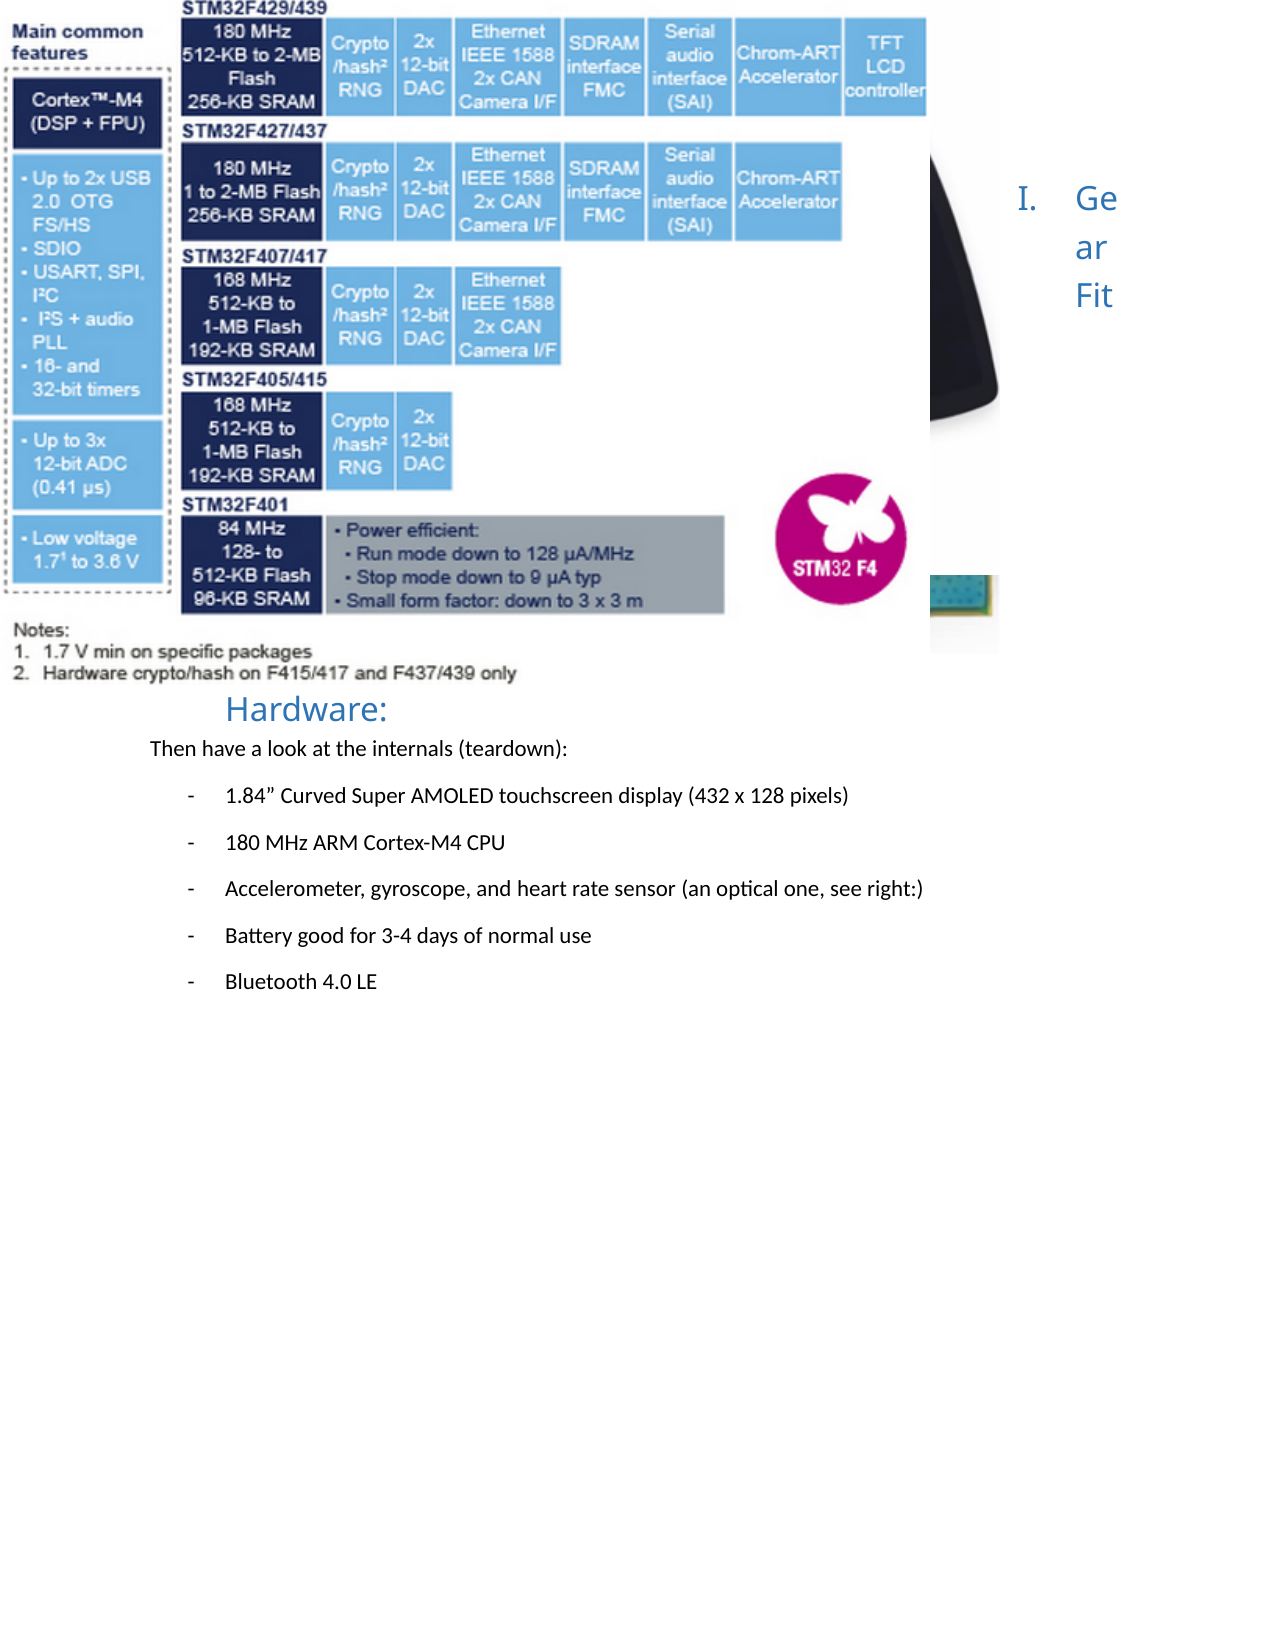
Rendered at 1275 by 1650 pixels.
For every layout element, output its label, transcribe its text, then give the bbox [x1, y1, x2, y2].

picture [0, 0, 1000, 686]
list 1.84” Curved Super AMOLED touchscreen display (432 x 128 pixels) [187, 781, 1125, 809]
text Then have a look at the internals (teardown): [150, 734, 1125, 762]
list Bluetooth 4.0 LE [187, 967, 1125, 995]
list 180 MHz ARM Cortex-M4 CPU [187, 828, 1125, 856]
list Accelerometer, gyroscope, and heart rate sensor (an optical one, see right:) [187, 874, 1125, 902]
list Battery good for 3-4 days of normal use [187, 921, 1125, 949]
subtitle Gear Fit Hardware: [187, 175, 1125, 731]
